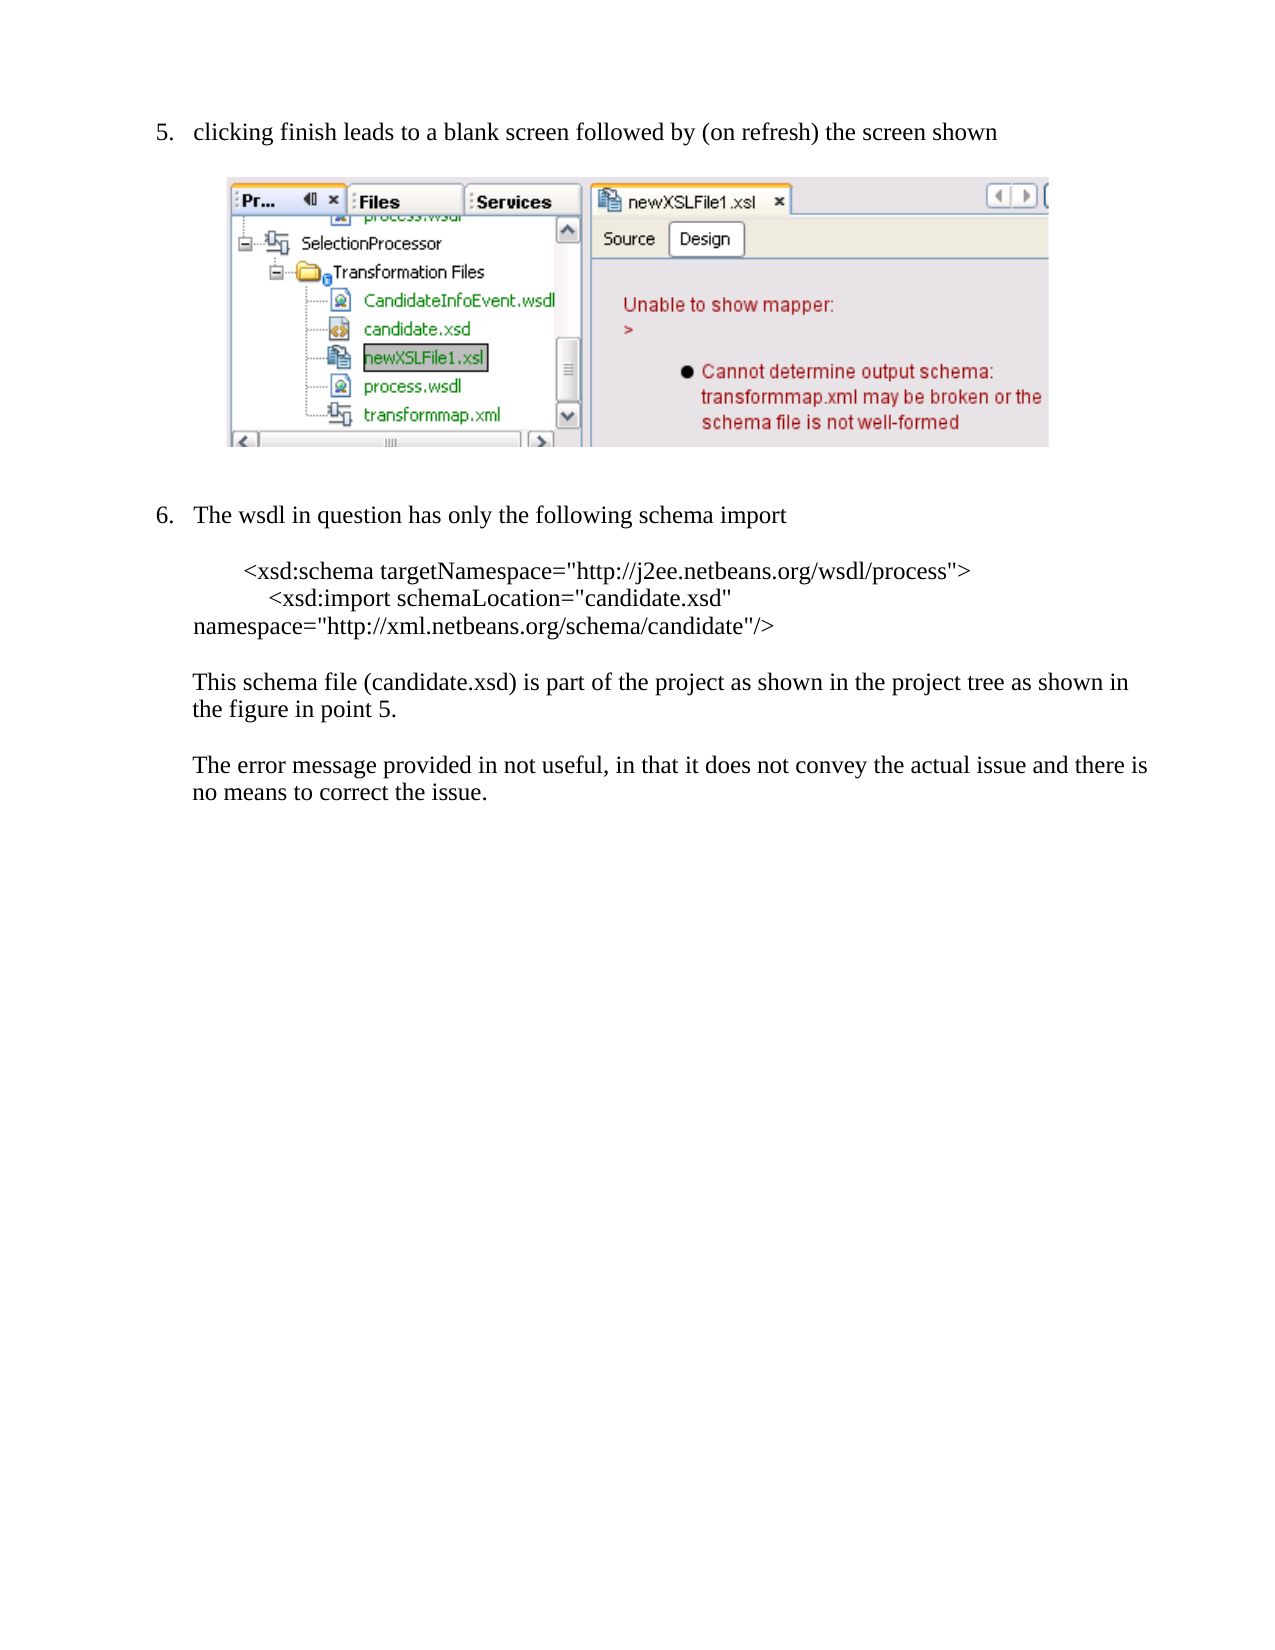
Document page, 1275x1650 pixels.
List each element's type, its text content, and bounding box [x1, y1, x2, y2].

text This schema file (candidate.xsd) is part of the project as shown in the project tree as shown in the figure in point 5. [118, 668, 1157, 723]
list <xsd:import schemaLocation="candidate.xsd" namespace="http://xml.netbeans.org/schema/candidate"/> [156, 584, 1157, 668]
list clicking finish leads to a blank screen followed by (on refresh) the screen shown [156, 118, 1157, 501]
text The error message provided in not useful, in that it does not convey the actual issue and there is no means to correct the issue. [118, 751, 1157, 806]
list The wsdl in question has only the following schema import <xsd:schema targetNamespace="http://j2ee.netbeans.org/wsdl/process"> [156, 501, 1157, 584]
